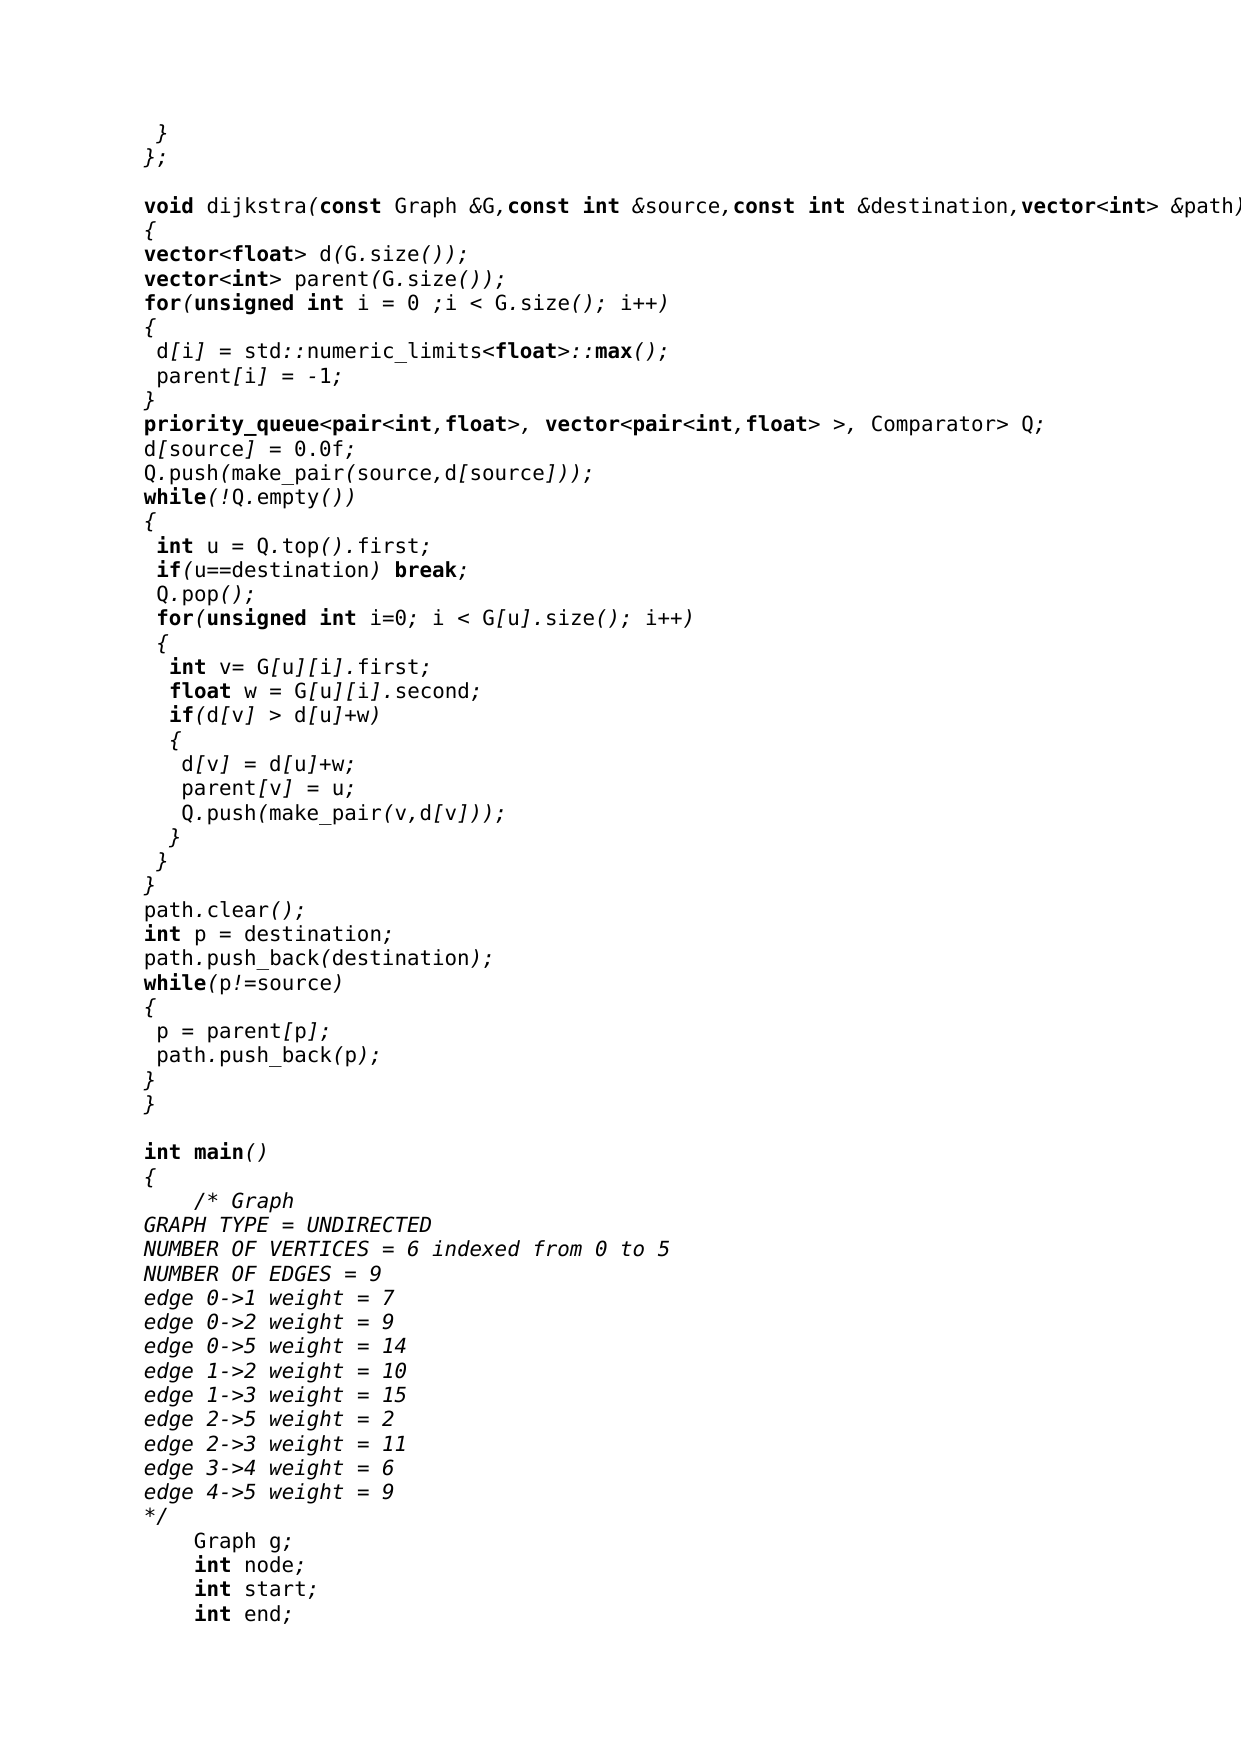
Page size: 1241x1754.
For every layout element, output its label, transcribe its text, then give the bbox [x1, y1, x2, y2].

table_header [118, 118, 129, 1629]
table_header [130, 118, 141, 1629]
table_header #include <iostream> #include <vector> #include <algorithm> #include <limits> #include <queue> #include <iterator> using namespace std; typedef vector<vector<pair<int,float> > > Graph;//So that the grph can store 2 numbers connected together. class Comparator { public: int operator() ( const pair<int,float>& p1, const pair<int,float> &p2) { return p1.second>p2.second; } }; void dijkstra(const Graph &G,const int &source,const int &destination,vector<int> &path) { vector<float> d(G.size()); vector<int> parent(G.size()); for(unsigned int i = 0 ;i < G.size(); i++) { d[i] = std::numeric_limits<float>::max(); parent[i] = -1; } priority_queue<pair<int,float>, vector<pair<int,float> >, Comparator> Q; d[source] = 0.0f; Q.push(make_pair(source,d[source])); while(!Q.empty()) { int u = Q.top().first; if(u==destination) break; Q.pop(); for(unsigned int i=0; i < G[u].size(); i++) { int v= G[u][i].first; float w = G[u][i].second; if(d[v] > d[u]+w) { d[v] = d[u]+w; parent[v] = u; Q.push(make_pair(v,d[v])); } } } path.clear(); int p = destination; path.push_back(destination); while(p!=source) { p = parent[p]; path.push_back(p); } } int main() { /* Graph GRAPH TYPE = UNDIRECTED NUMBER OF VERTICES = 6 indexed from 0 to 5 NUMBER OF EDGES = 9 edge 0->1 weight = 7 edge 0->2 weight = 9 edge 0->5 weight = 14 edge 1->2 weight = 10 edge 1->3 weight = 15 edge 2->5 weight = 2 edge 2->3 weight = 11 edge 3->4 weight = 6 edge 4->5 weight = 9 */ Graph g; int node; int start; int end; cout<<"\nPlease Insert the number of nodes..\n"; cin>>node; g.resize(node); for(int i=0;i<node;i++) { int connecting_node; int weight; int connections; cout<<"\nEnter details for node "<<i+1; cout<<"\nHow many connections does it have: "; cin>>connections; for(int j=0;j<connections;j++) { cout<<"\nEnter details for "<<j+1<<" conection"; cout<<"\nIt is connected to node: "; cin>>connecting_node; cout<<"\nWhat is the weight:"; cin>>weight; g[i].push_back(make_pair(connecting_node-1,weight)); g[connecting_node-1].push_back(make_pair(i,weight)); } } /* g[0].push_back(make_pair(1,7)); g[1].push_back(make_pair(0,7)); g[0].push_back(make_pair(2,9)); g[2].push_back(make_pair(0,9)); g[0].push_back(make_pair(5,14)); g[5].push_back(make_pair(0,14)); g[1].push_back(make_pair(2,10)); g[2].push_back(make_pair(1,10)); g[1].push_back(make_pair(3,15)); g[3].push_back(make_pair(1,15)); g[2].push_back(make_pair(5,2)); g[5].push_back(make_pair(2,2)); g[2].push_back(make_pair(3,11)); g[3].push_back(make_pair(2,11)); g[3].push_back(make_pair(4,6)); g[4].push_back(make_pair(3,6)); g[4].push_back(make_pair(5,9)); g[5].push_back(make_pair(4,9)); */ vector<int> path;//Matrix to store the shortest path.. cout<<"\nPlease enter the start node : "; cin>>start; cout<<"\nPlease enter the end node : "; cin>>end; dijkstra(g,start-1,end-1,path); cout<<"\n Hence the shortest path is:\n"; for(int i=path.size()-1;i>=0;i--) cout<<path[i]+1<<"->"; return 0; } [141, 118, 1240, 1629]
